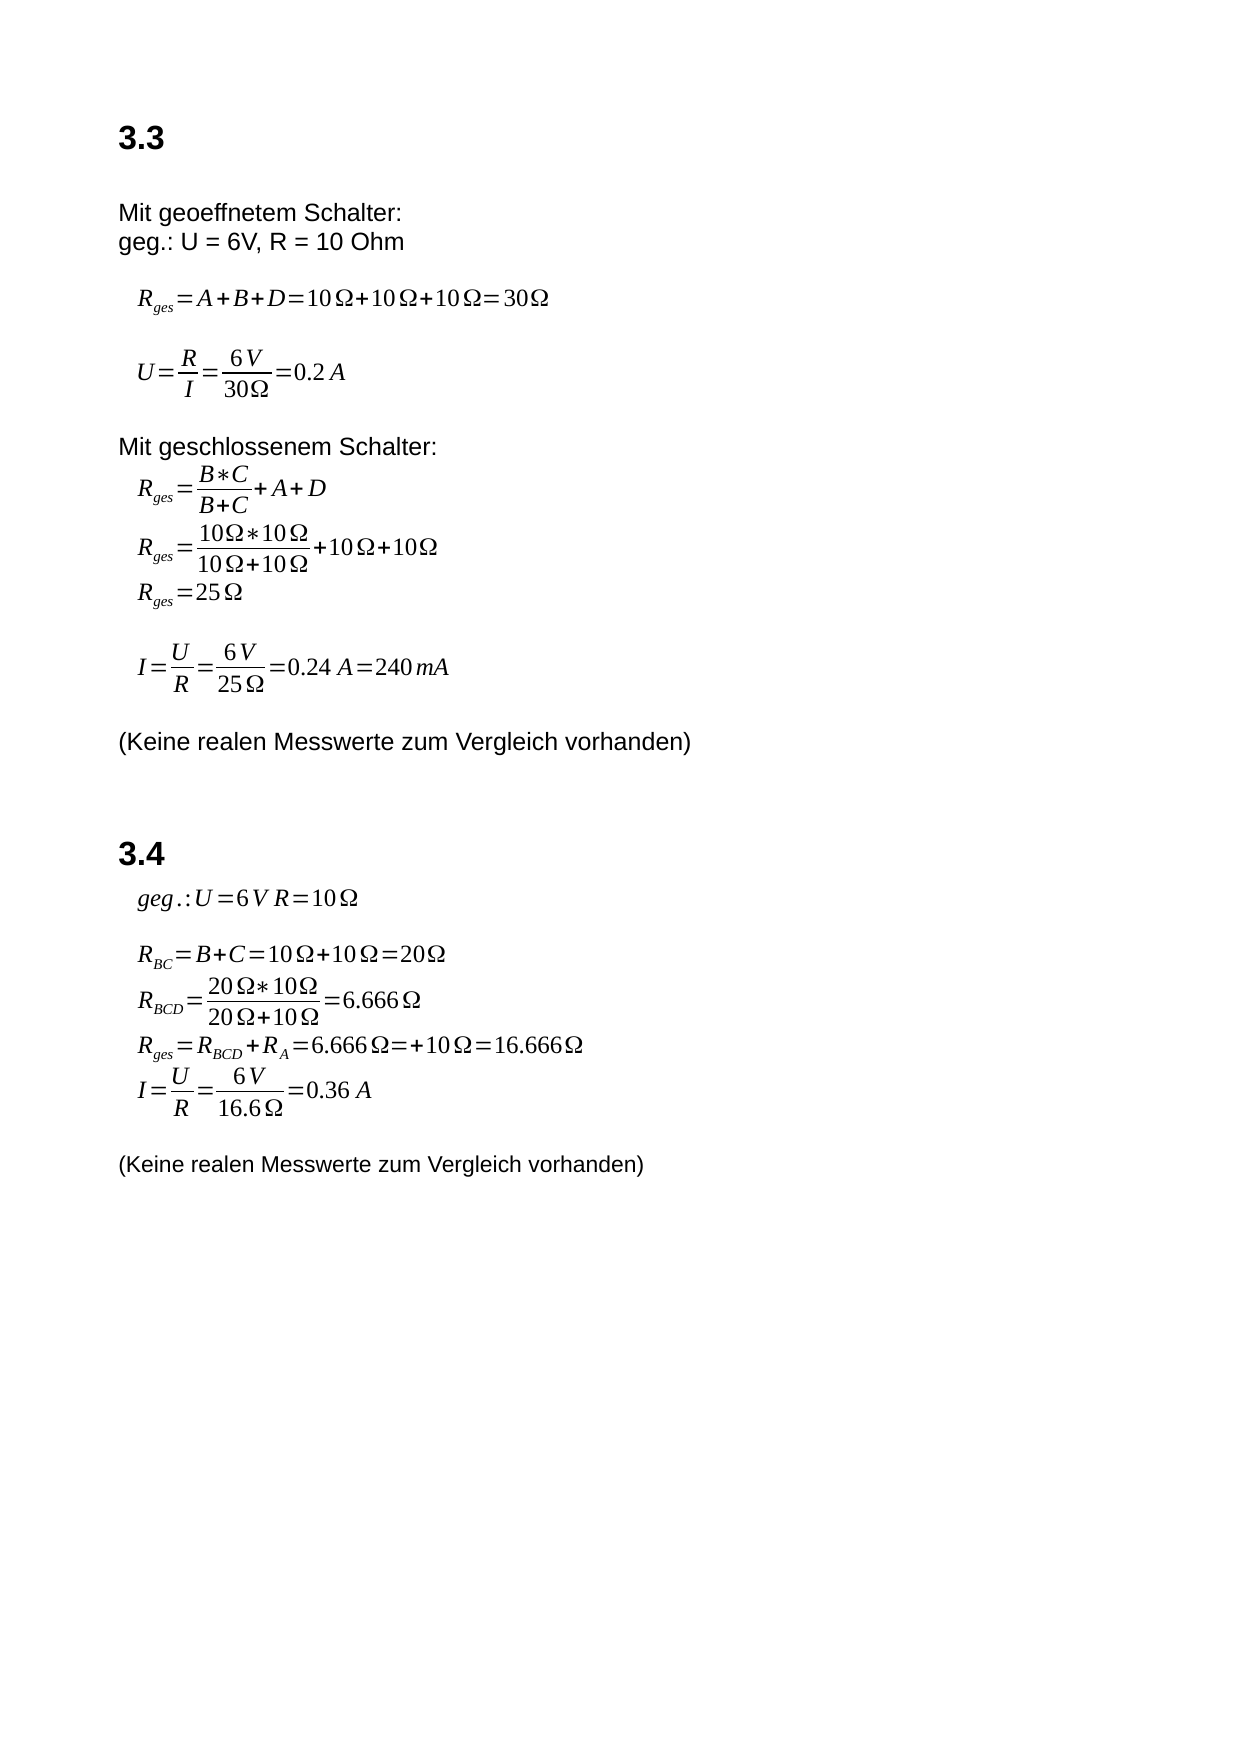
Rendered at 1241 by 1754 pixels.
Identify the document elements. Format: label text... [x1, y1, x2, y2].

text (Keine realen Messwerte zum Vergleich vorhanden) [118, 727, 1122, 755]
text (Keine realen Messwerte zum Vergleich vorhanden) [118, 1151, 1122, 1177]
text geg.: U = 6V, R = 10 Ohm [118, 227, 1122, 256]
subtitle 3.3 [118, 118, 1122, 157]
subtitle 3.4 [118, 834, 1122, 872]
text Mit geoeffnetem Schalter: [118, 198, 1122, 227]
text Mit geschlossenem Schalter: [118, 432, 1122, 461]
